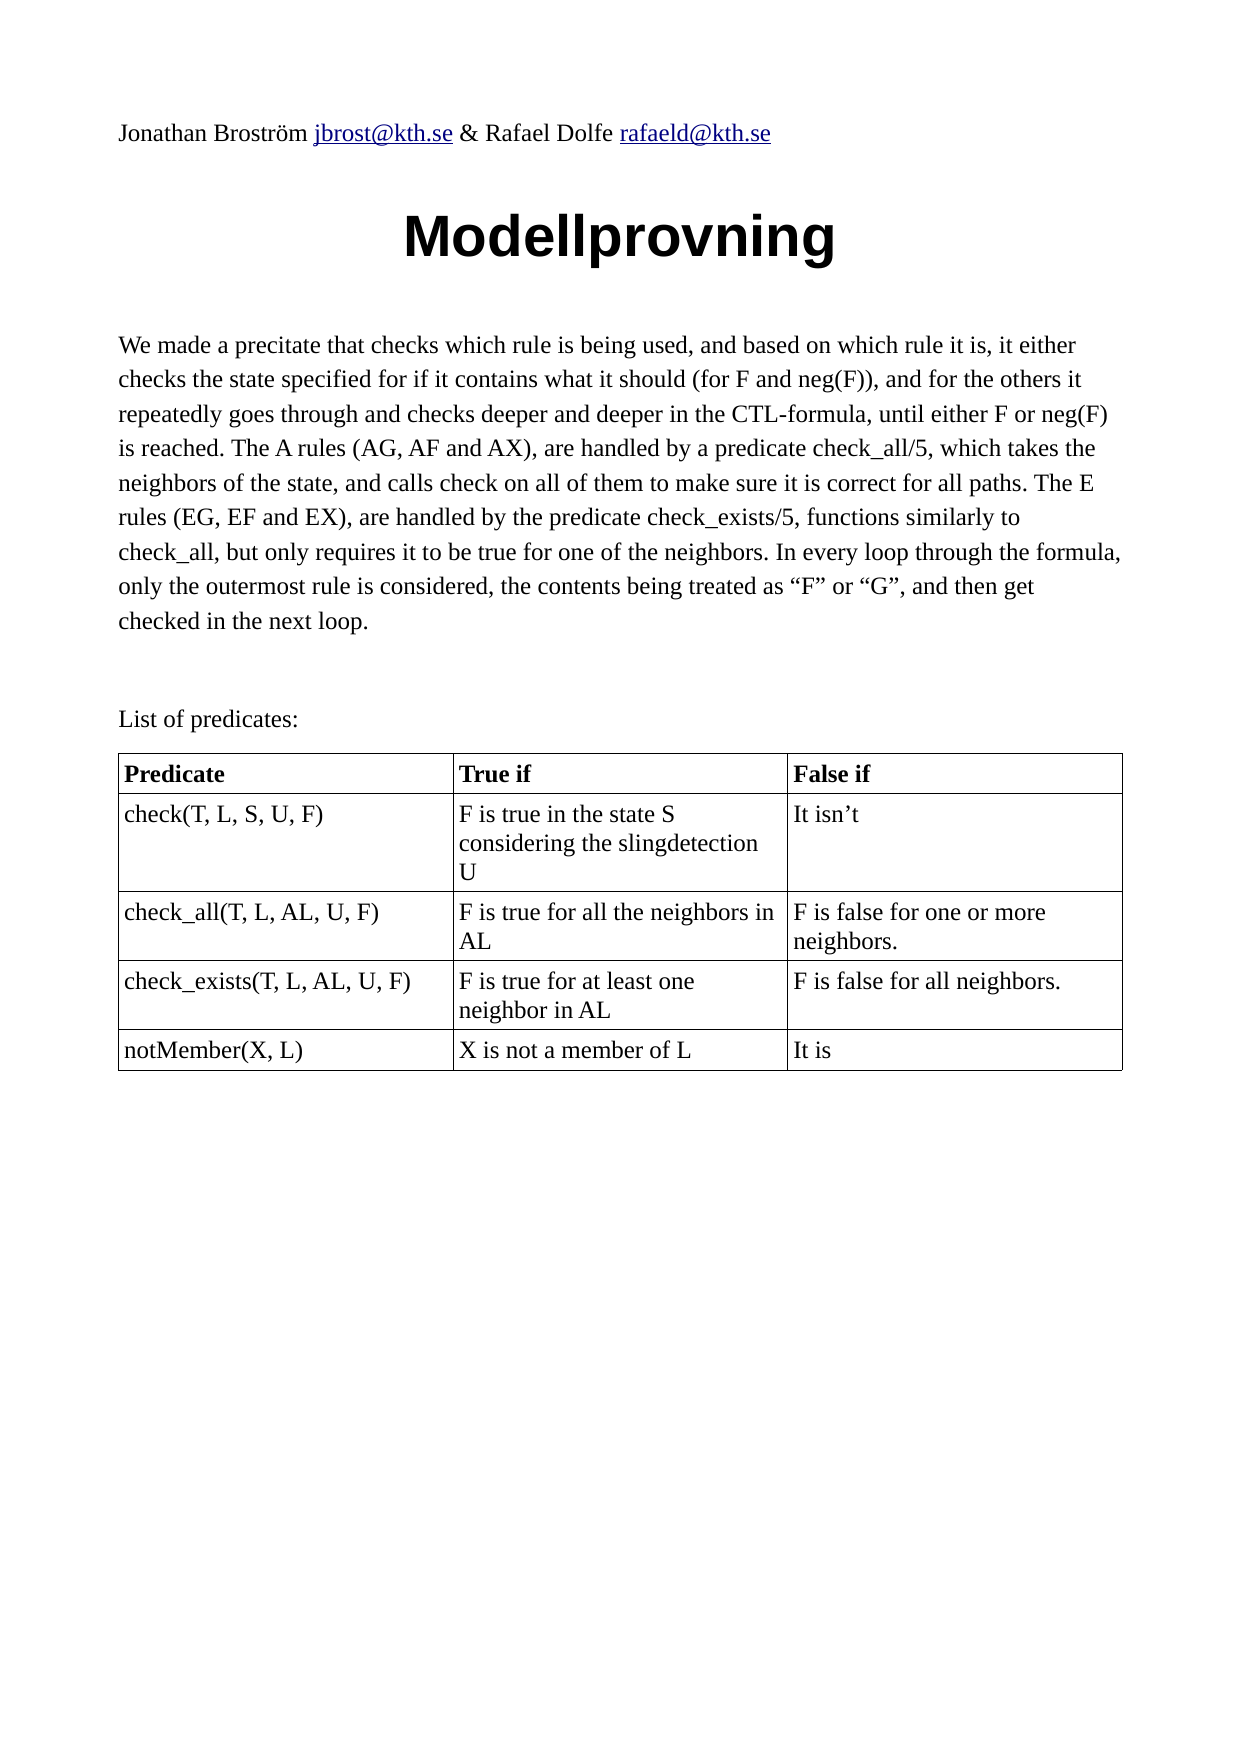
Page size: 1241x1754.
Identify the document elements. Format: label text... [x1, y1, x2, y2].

table_cell check_exists(T, L, AL, U, F) [119, 961, 453, 1029]
table_cell F is false for one or more neighbors. [788, 892, 1122, 960]
table_cell F is true for all the neighbors in AL [454, 892, 787, 960]
table_header Predicate [119, 754, 453, 793]
table_header False if [788, 754, 1122, 793]
table_cell X is not a member of L [454, 1030, 787, 1069]
table_cell notMember(X, L) [119, 1030, 453, 1069]
table_cell check(T, L, S, U, F) [119, 794, 453, 891]
table_cell check_all(T, L, AL, U, F) [119, 892, 453, 960]
table_header True if [454, 754, 787, 793]
text List of predicates: [118, 704, 1122, 733]
table_cell F is true in the state S considering the slingdetection U [454, 794, 787, 891]
text We made a precitate that checks which rule is being used, and based on which rule it is, it either checks the state specified for if it contains what it should (for F and neg(F)), and for the others it repeatedly goes through and checks deeper and deeper in the CTL-formula, until either F or neg(F) is reached. The A rules (AG, AF and AX), are handled by a predicate check_all/5, which takes the neighbors of the state, and calls check on all of them to make sure it is correct for all paths. The E rules (EG, EF and EX), are handled by the predicate check_exists/5, functions similarly to check_all, but only requires it to be true for one of the neighbors. In every loop through the formula, only the outermost rule is considered, the contents being treated as “F” or “G”, and then get checked in the next loop. [118, 330, 1122, 634]
table_cell F is false for all neighbors. [788, 961, 1122, 1029]
table_cell It isn’t [788, 794, 1122, 891]
title Modellprovning [118, 201, 1122, 268]
table_cell It is [788, 1030, 1122, 1069]
table_cell F is true for at least one neighbor in AL [454, 961, 787, 1029]
